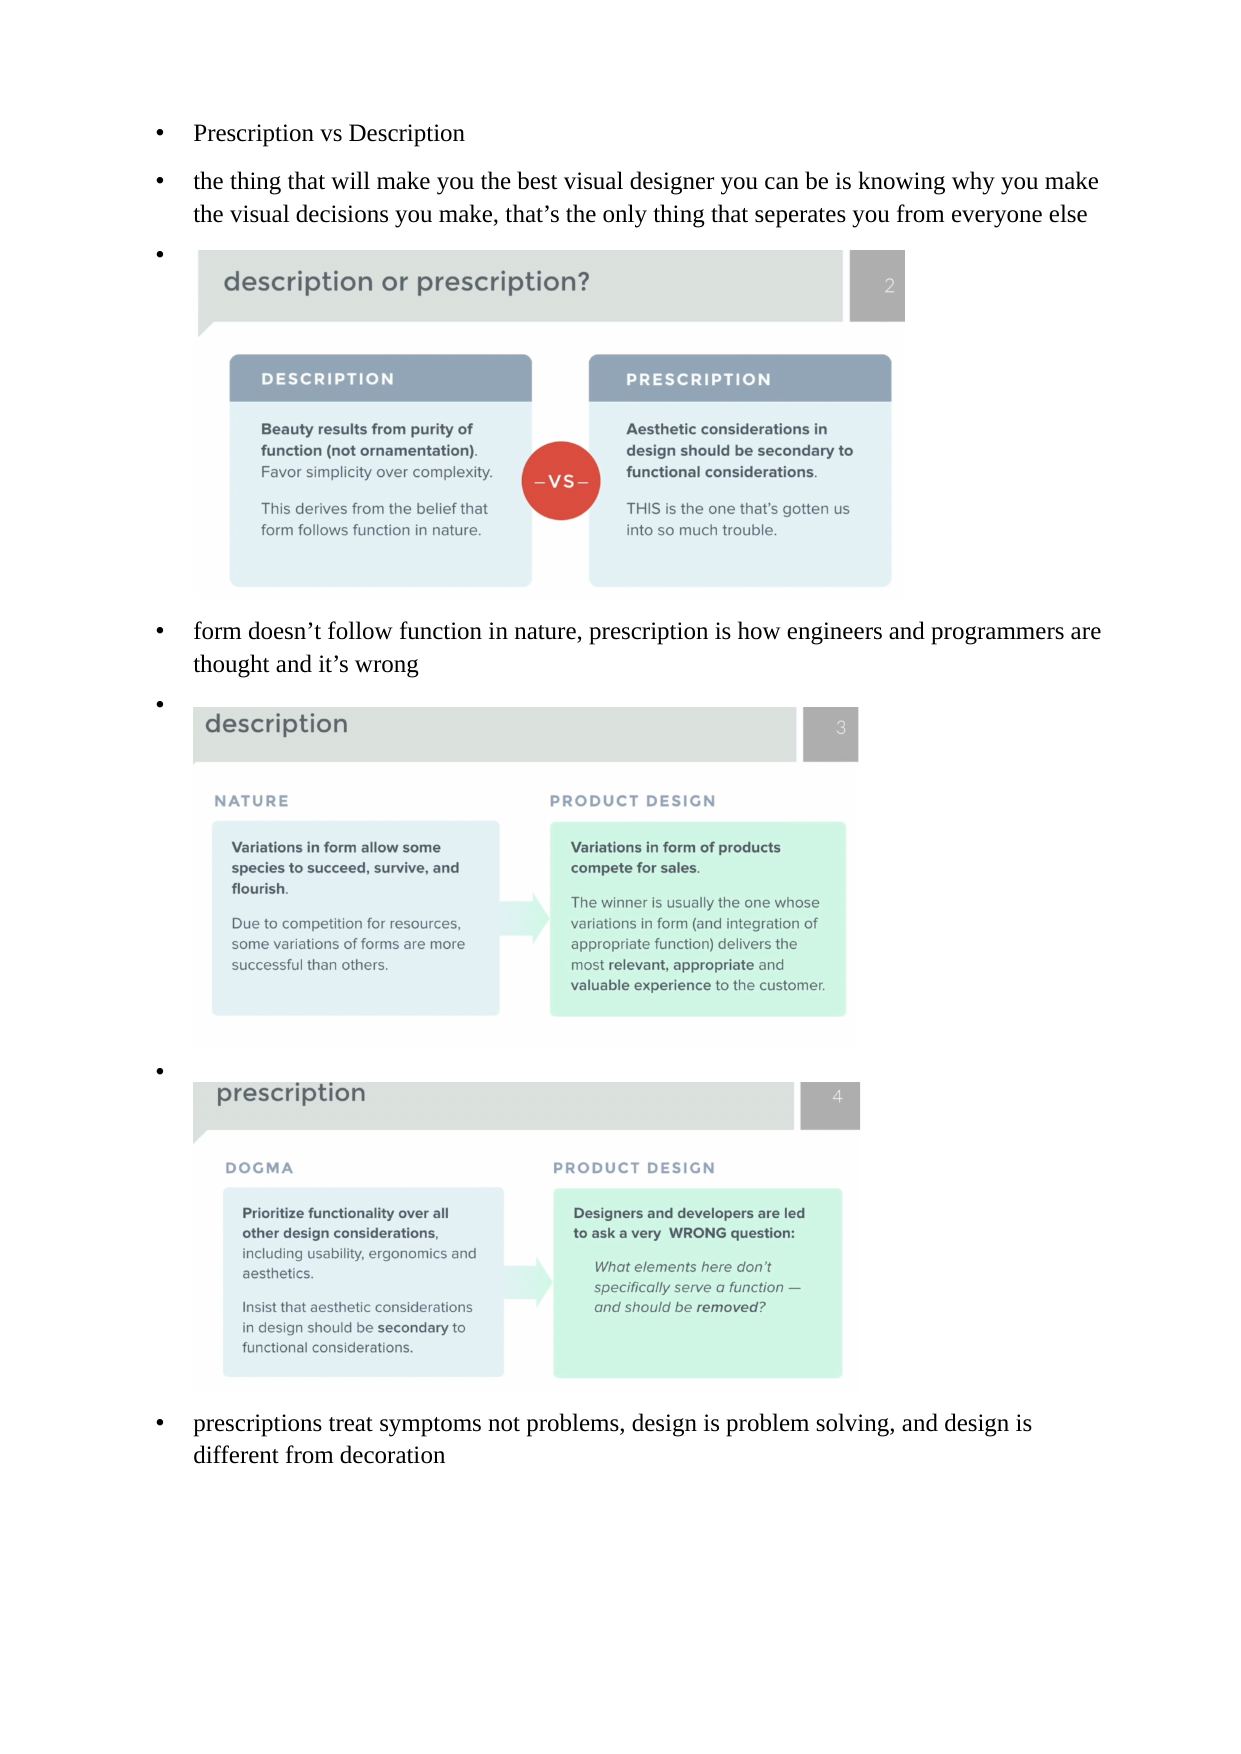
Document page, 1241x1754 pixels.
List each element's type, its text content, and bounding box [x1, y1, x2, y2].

picture [193, 250, 905, 598]
list form doesn’t follow function in nature, prescription is how engineers and programmers are thought and it’s wrong [156, 616, 1122, 678]
list prescriptions treat symptoms not problems, design is problem solving, and design is different from decoration [156, 1408, 1122, 1469]
list Prescription vs Description [156, 118, 1122, 147]
picture [193, 1082, 861, 1390]
list the thing that will make you the best visual designer you can be is knowing why you make the visual decisions you make, that’s the only thing that seperates you from everyone else [156, 166, 1122, 227]
picture [193, 707, 859, 1046]
